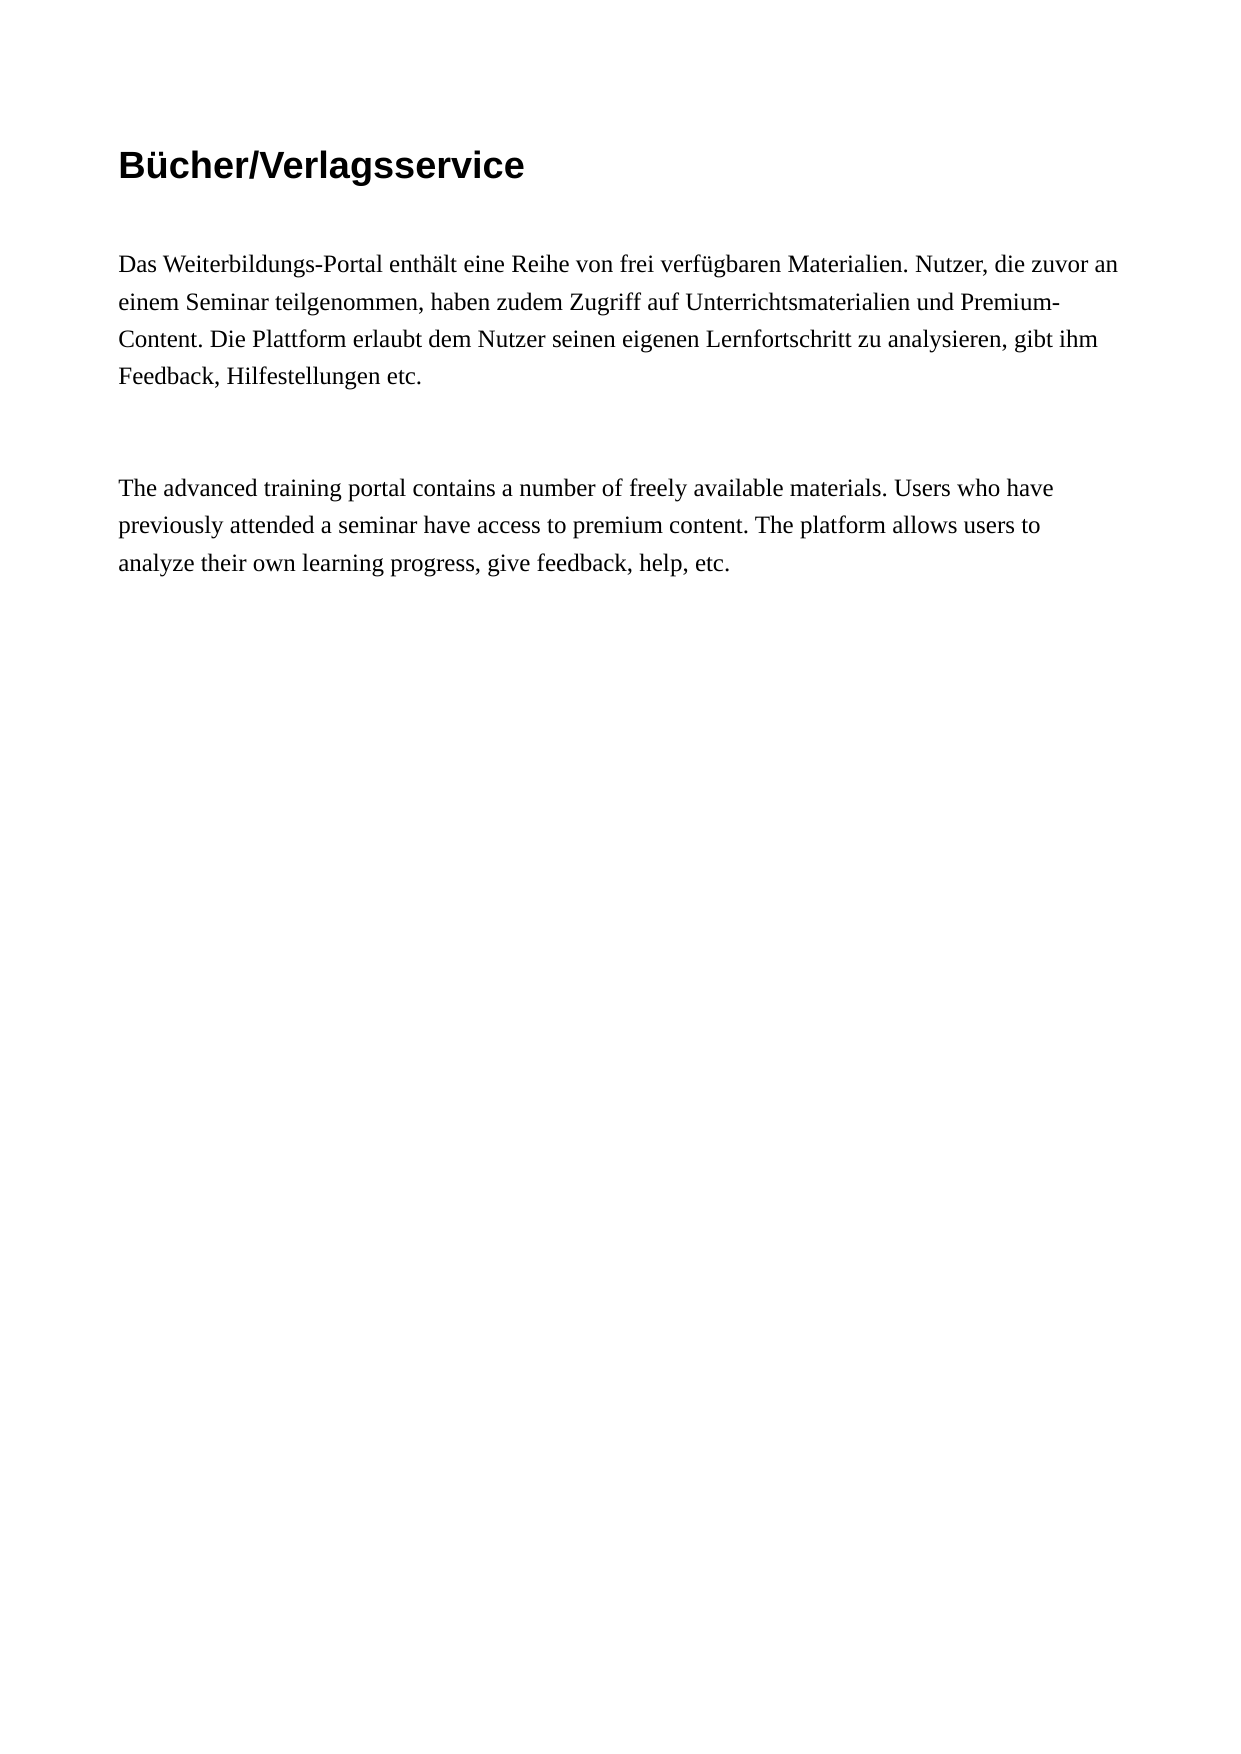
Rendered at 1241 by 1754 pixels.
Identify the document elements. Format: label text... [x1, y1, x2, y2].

text The advanced training portal contains a number of freely available materials. Users who have previously attended a seminar have access to premium content. The platform allows users to analyze their own learning progress, give feedback, help, etc. [118, 473, 1122, 577]
subtitle Bücher/Verlagsservice [118, 143, 1122, 187]
text Das Weiterbildungs-Portal enthält eine Reihe von frei verfügbaren Materialien. Nutzer, die zuvor an einem Seminar teilgenommen, haben zudem Zugriff auf Unterrichtsmaterialien und Premium-Content. Die Plattform erlaubt dem Nutzer seinen eigenen Lernfortschritt zu analysieren, gibt ihm Feedback, Hilfestellungen etc. [118, 249, 1122, 390]
